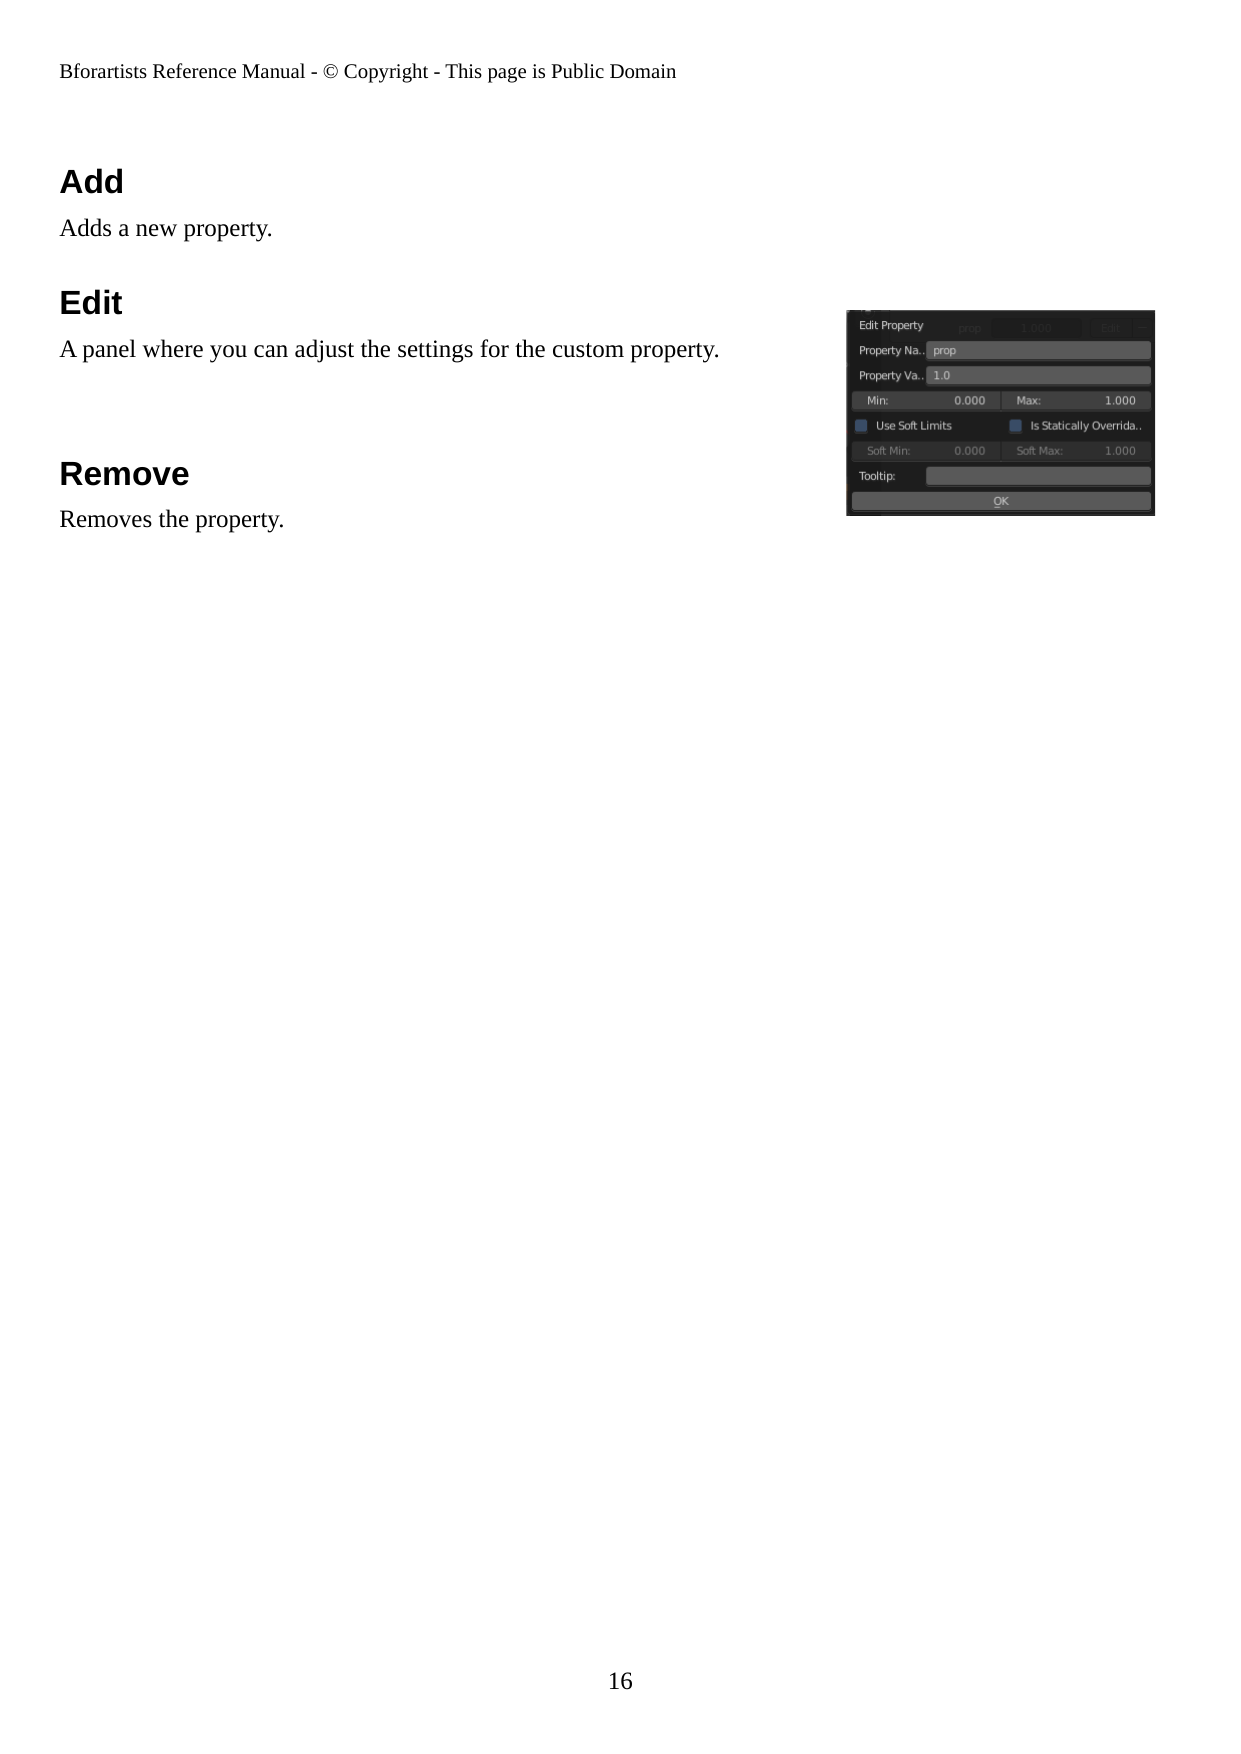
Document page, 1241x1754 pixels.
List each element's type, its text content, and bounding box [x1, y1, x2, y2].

picture [846, 310, 1156, 516]
subtitle Add [59, 162, 1181, 201]
subtitle Edit [59, 283, 1181, 322]
subtitle [1156, 453, 1181, 492]
text A panel where you can adjust the settings for the custom property. [59, 334, 846, 363]
text Adds a new property. [59, 213, 1181, 242]
subtitle Remove [59, 453, 846, 492]
text Removes the property. [59, 504, 1181, 533]
